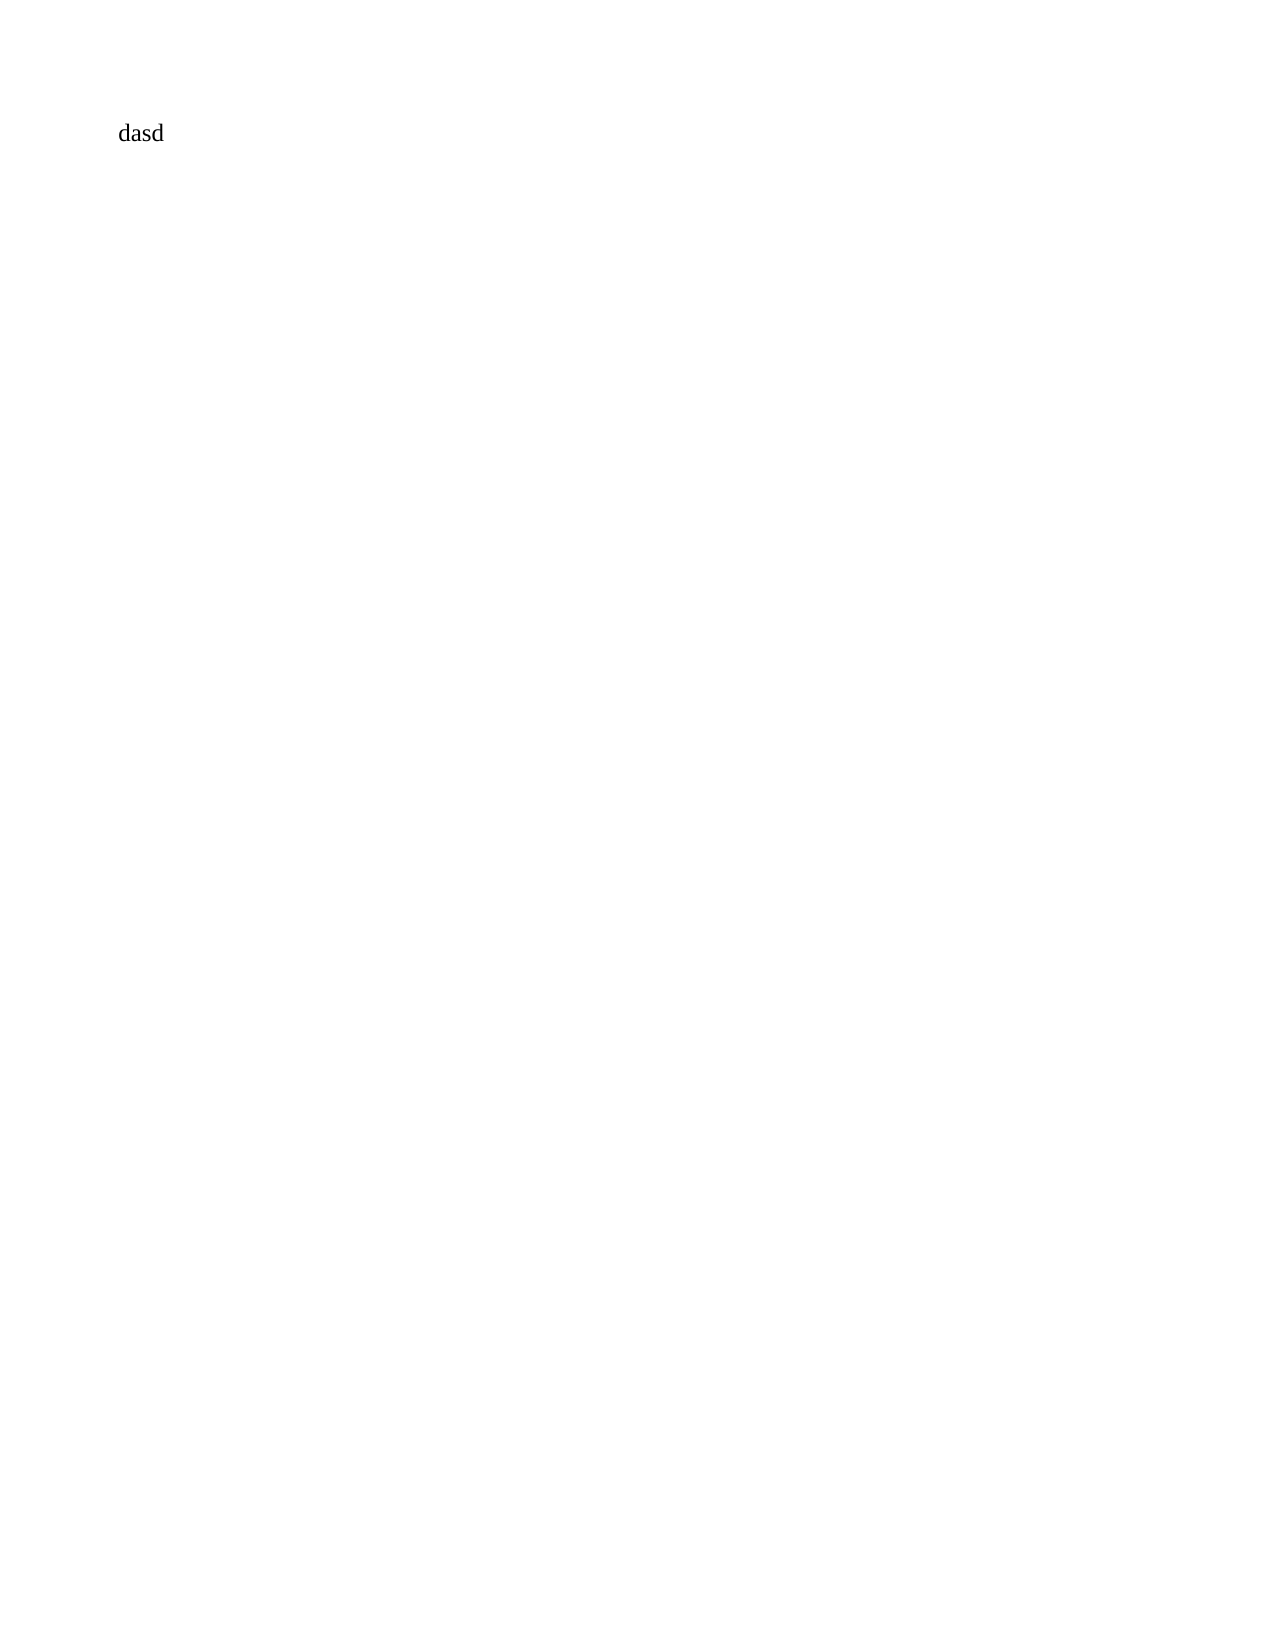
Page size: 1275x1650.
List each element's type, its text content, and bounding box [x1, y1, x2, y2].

text dasd [118, 118, 1157, 147]
